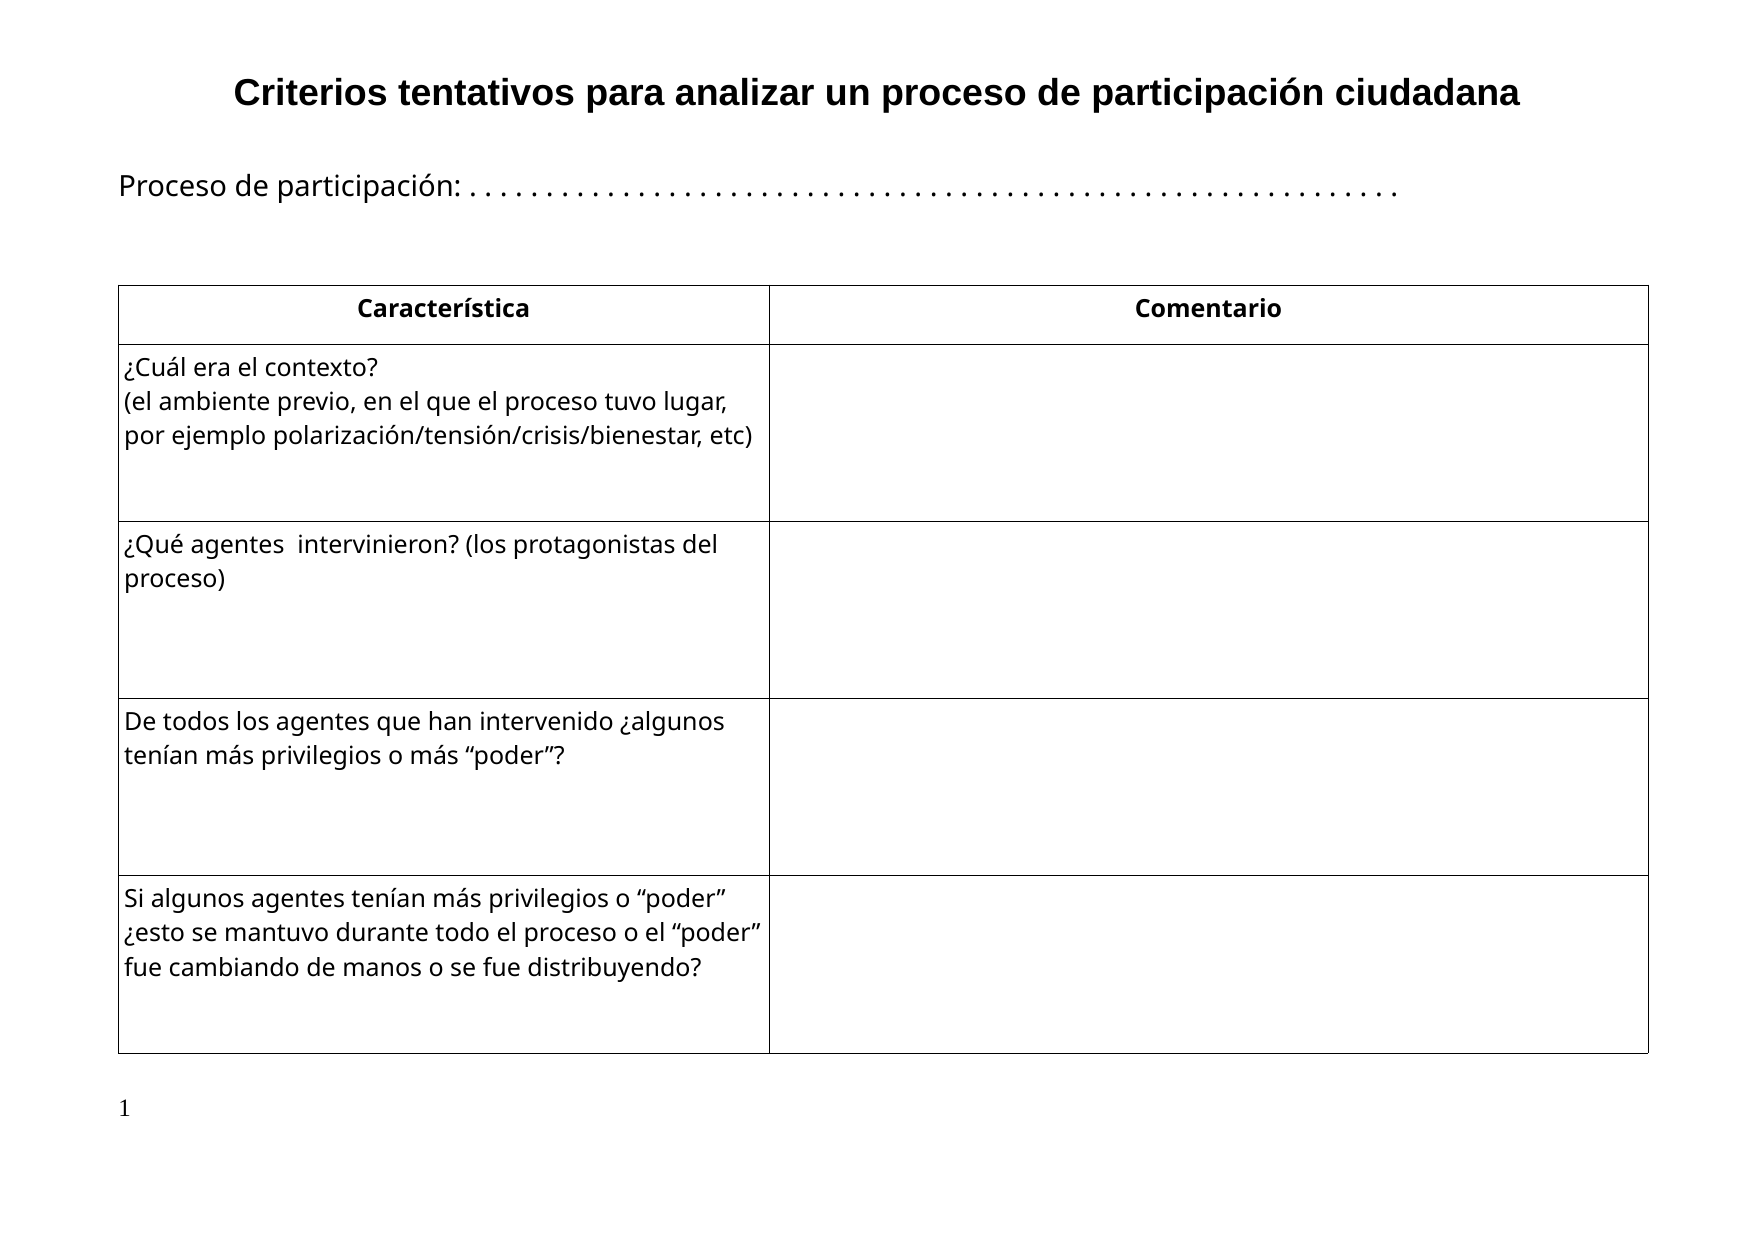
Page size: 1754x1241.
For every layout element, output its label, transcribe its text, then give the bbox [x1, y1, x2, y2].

subtitle Criterios tentativos para analizar un proceso de participación ciudadana [118, 70, 1636, 113]
table_cell Si algunos agentes tenían más privilegios o “poder” ¿esto se mantuvo durante todo el proceso o el “poder” fue cambiando de manos o se fue distribuyendo? [119, 876, 769, 1052]
table_cell [770, 345, 1648, 521]
table_header Característica [119, 286, 769, 344]
text Proceso de participación: . . . . . . . . . . . . . . . . . . . . . . . . . . . . . . . . . . . . . . . . . . . . . . . . . . . . . . . . . . . . . [118, 166, 1636, 205]
table_cell [770, 876, 1648, 1052]
table_header Comentario [770, 286, 1648, 344]
table_cell ¿Cuál era el contexto? (el ambiente previo, en el que el proceso tuvo lugar, por ejemplo polarización/tensión/crisis/bienestar, etc) [119, 345, 769, 521]
table_cell [770, 522, 1648, 698]
table_cell ¿Qué agentes intervinieron? (los protagonistas del proceso) [119, 522, 769, 698]
table_cell De todos los agentes que han intervenido ¿algunos tenían más privilegios o más “poder”? [119, 699, 769, 875]
table_cell [770, 699, 1648, 875]
